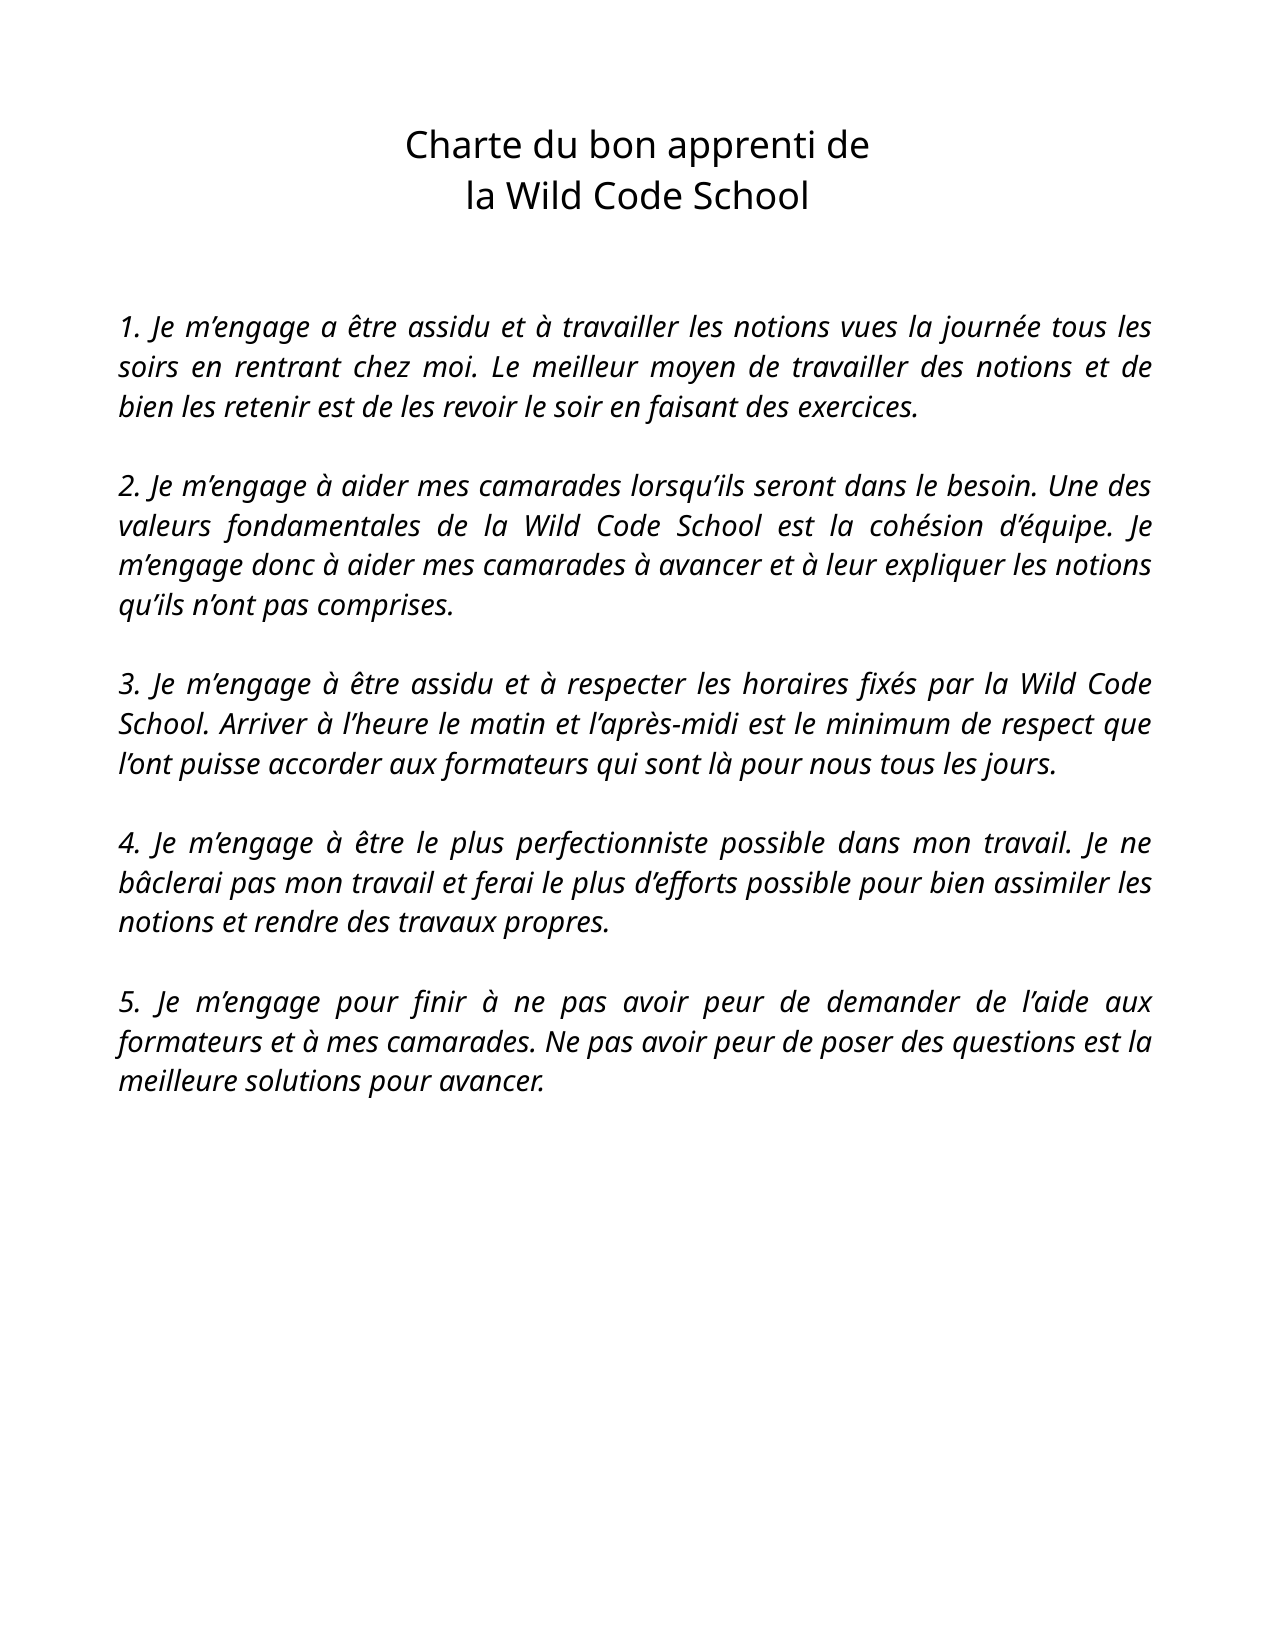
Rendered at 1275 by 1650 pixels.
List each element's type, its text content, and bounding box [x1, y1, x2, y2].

text 3. Je m’engage à être assidu et à respecter les horaires fixés par la Wild Code School. Arriver à l’heure le matin et l’après-midi est le minimum de respect que l’ont puisse accorder aux formateurs qui sont là pour nous tous les jours. [118, 664, 1157, 783]
text 4. Je m’engage à être le plus perfectionniste possible dans mon travail. Je ne bâclerai pas mon travail et ferai le plus d’efforts possible pour bien assimiler les notions et rendre des travaux propres. [118, 822, 1157, 941]
text 5. Je m’engage pour finir à ne pas avoir peur de demander de l’aide aux formateurs et à mes camarades. Ne pas avoir peur de poser des questions est la meilleure solutions pour avancer. [118, 981, 1157, 1100]
text la Wild Code School [118, 169, 1157, 220]
text Charte du bon apprenti de [118, 118, 1157, 169]
text 1. Je m’engage a être assidu et à travailler les notions vues la journée tous les soirs en rentrant chez moi. Le meilleur moyen de travailler des notions et de bien les retenir est de les revoir le soir en faisant des exercices. [118, 306, 1157, 426]
text 2. Je m’engage à aider mes camarades lorsqu’ils seront dans le besoin. Une des valeurs fondamentales de la Wild Code School est la cohésion d’équipe. Je m’engage donc à aider mes camarades à avancer et à leur expliquer les notions qu’ils n’ont pas comprises. [118, 465, 1157, 624]
